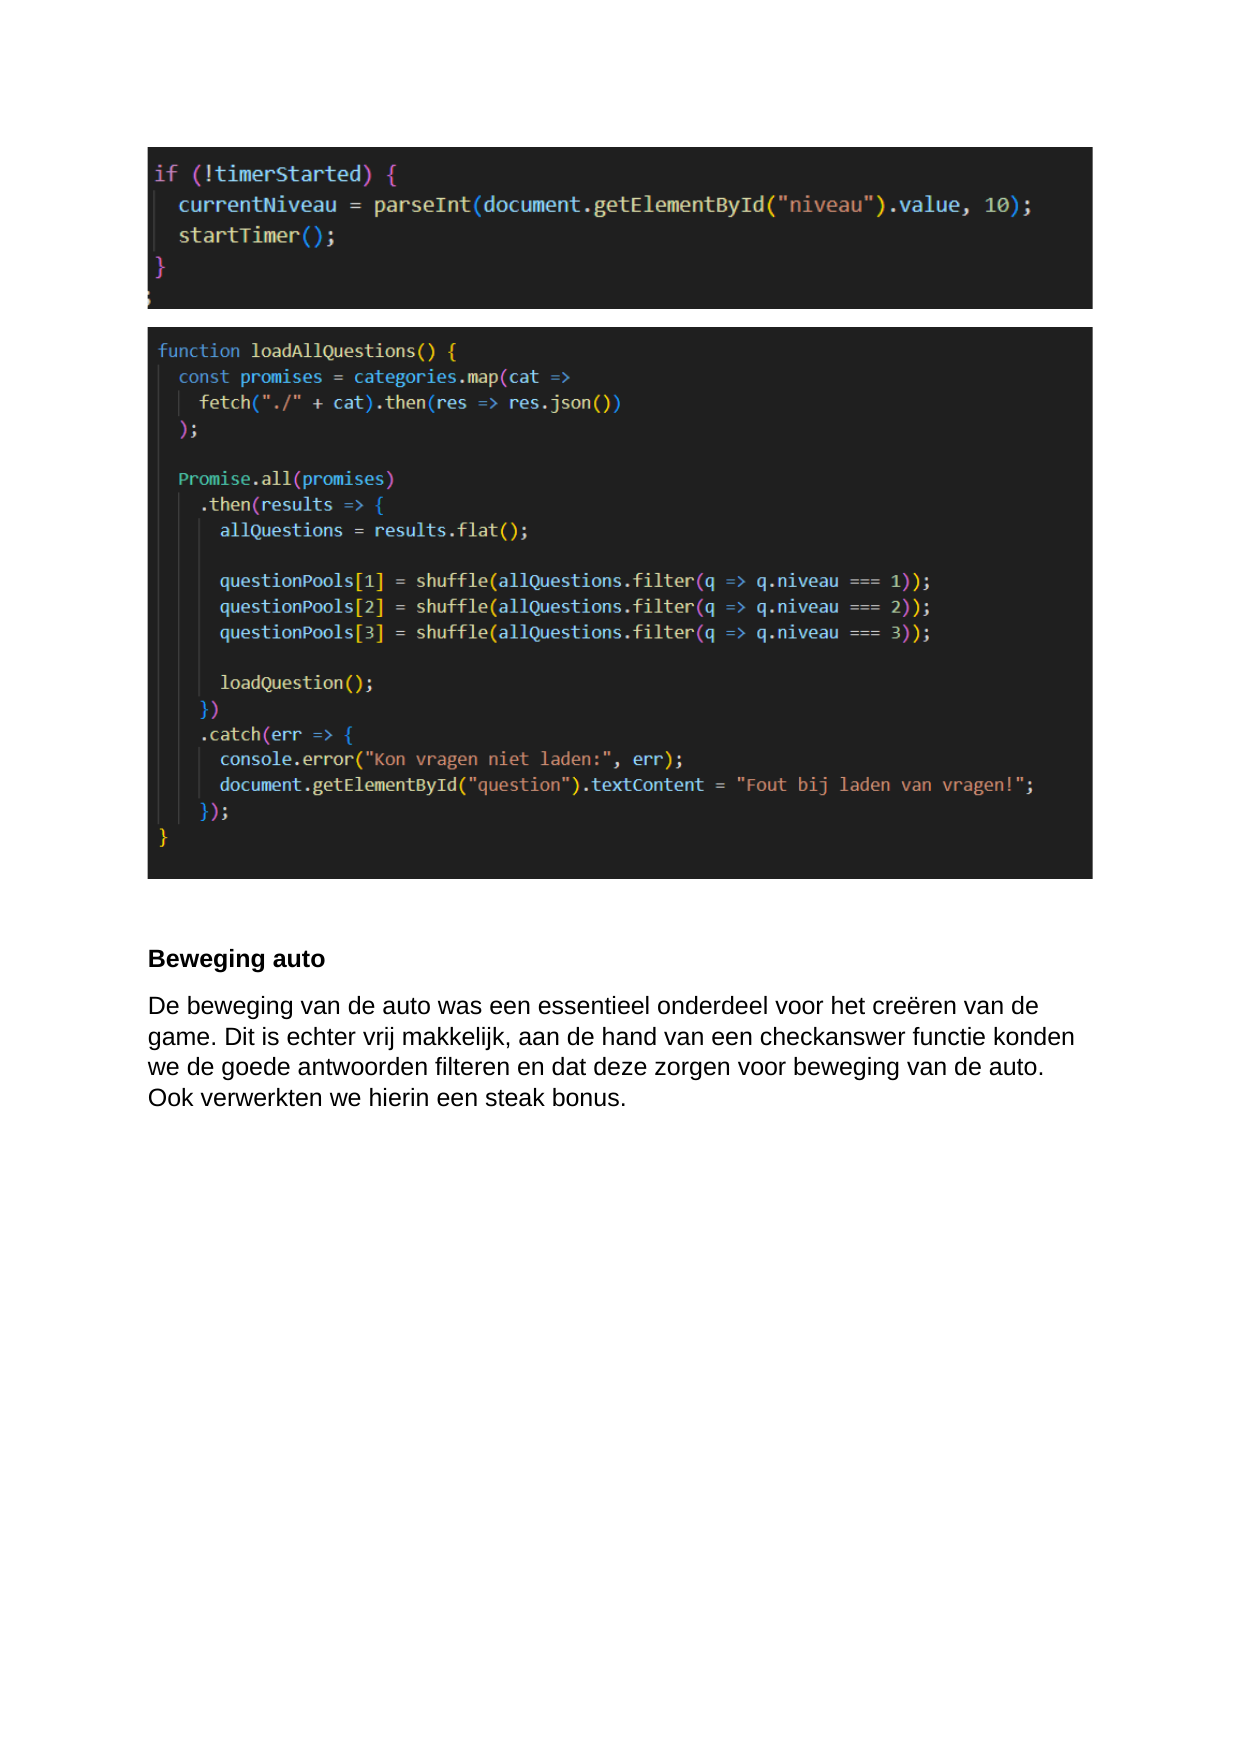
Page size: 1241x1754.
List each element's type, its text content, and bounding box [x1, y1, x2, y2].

text De beweging van de auto was een essentieel onderdeel voor het creëren van de game. Dit is echter vrij makkelijk, aan de hand van een checkanswer functie konden we de goede antwoorden filteren en dat deze zorgen voor beweging van de auto. Ook verwerkten we hierin een steak bonus. [148, 991, 1093, 1111]
text Beweging auto [148, 944, 1093, 973]
